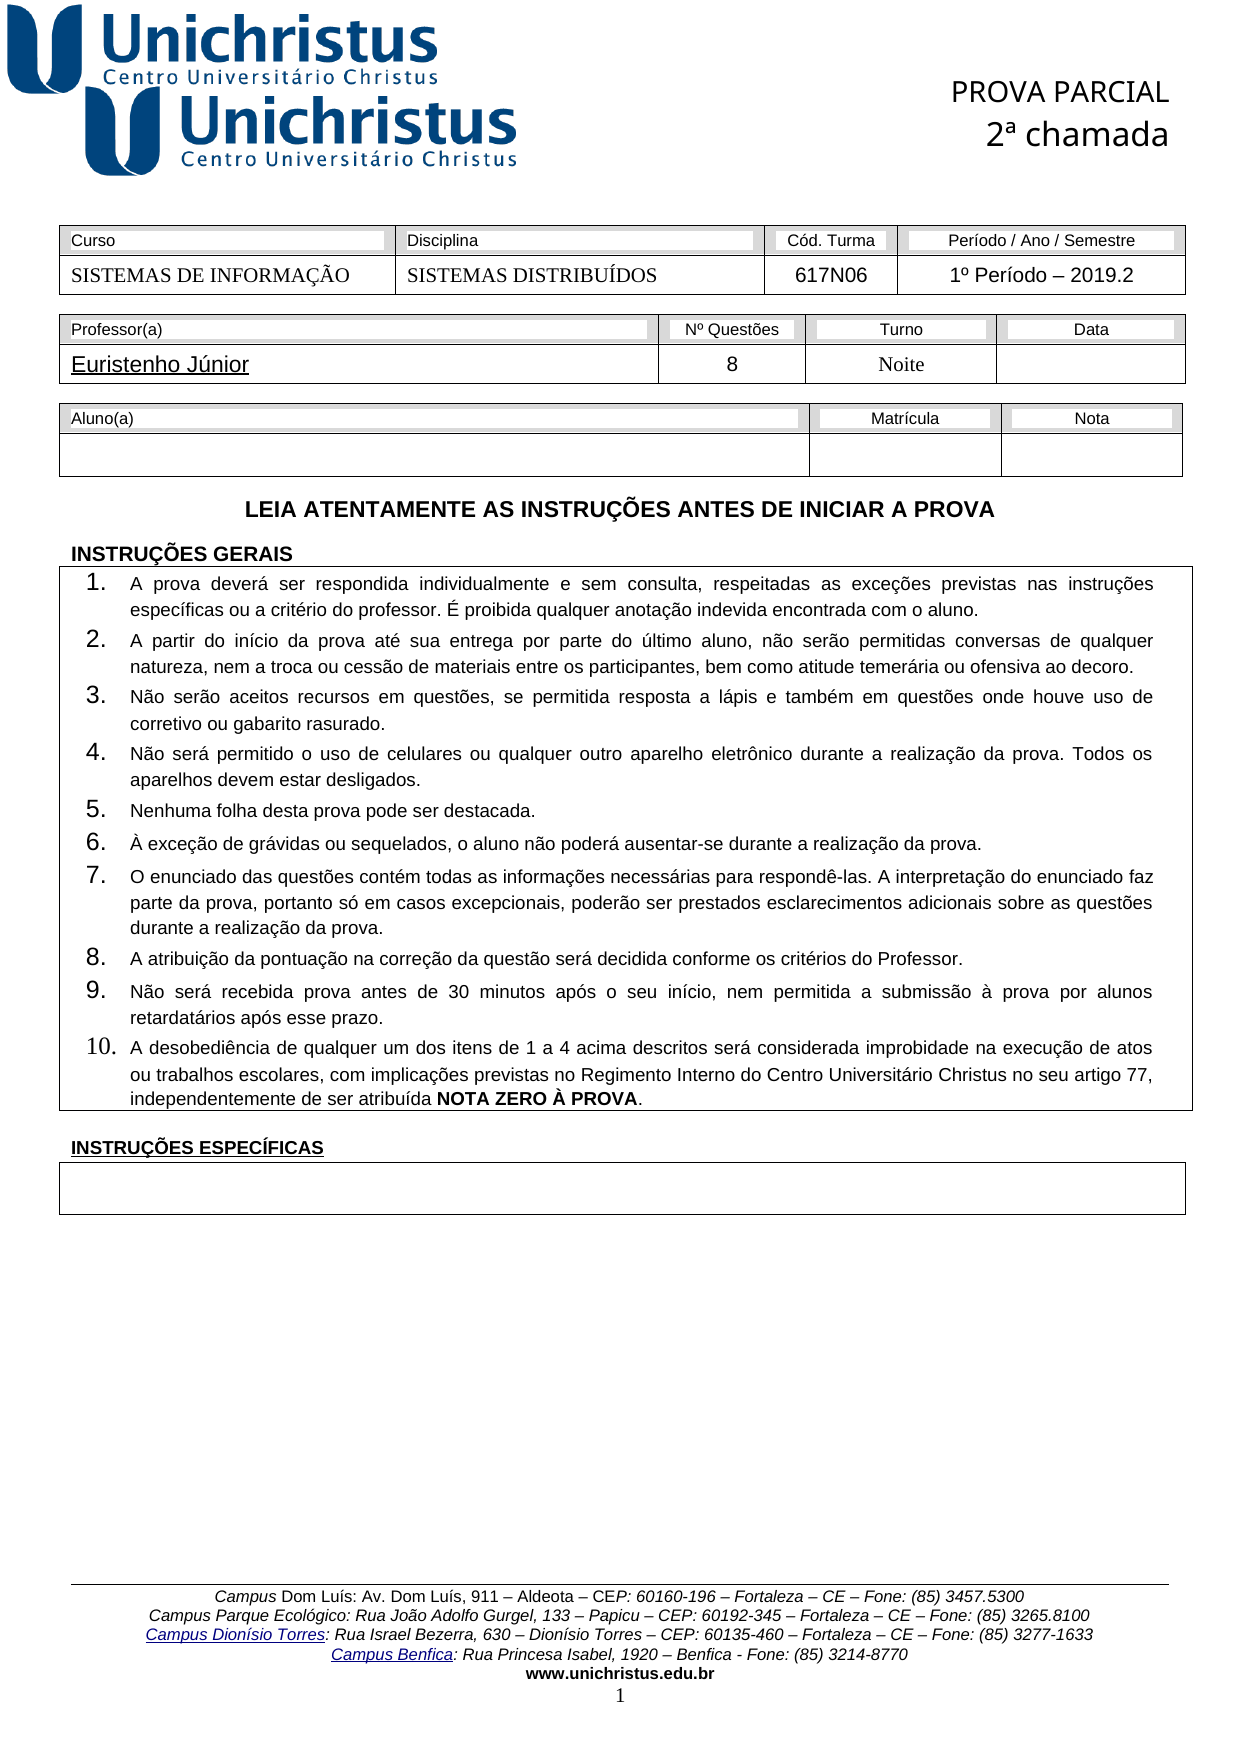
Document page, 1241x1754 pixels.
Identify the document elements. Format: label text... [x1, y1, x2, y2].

table_cell Euristenho Júnior [60, 345, 658, 383]
table_header Nº Questões [659, 315, 805, 343]
table_header [60, 1163, 1185, 1214]
table_header Curso [60, 226, 395, 254]
table_header Período / Ano / Semestre [898, 226, 1185, 254]
table_cell 617N06 [765, 256, 897, 294]
picture [0, 0, 1109, 179]
table_cell [1002, 434, 1182, 476]
table_cell Noite [806, 345, 996, 383]
table_header Professor(a) [60, 315, 658, 343]
table_cell [60, 434, 809, 476]
table_cell 8 [659, 345, 805, 383]
table_header Data [997, 315, 1185, 343]
text INSTRUÇÕES GERAIS [71, 542, 1169, 566]
table_header Cód. Turma [765, 226, 897, 254]
table_header Nota [1002, 404, 1182, 432]
table_cell SISTEMAS DISTRIBUÍDOS [396, 256, 764, 294]
table_cell [810, 434, 1001, 476]
text LEIA ATENTAMENTE AS INSTRUÇÕES ANTES DE INICIAR A PROVA [71, 496, 1169, 523]
table_cell SISTEMAS DE INFORMAÇÃO [60, 256, 395, 294]
table_cell [997, 345, 1185, 383]
table_cell 1º Período – 2019.2 [898, 256, 1185, 294]
table_header Turno [806, 315, 996, 343]
table_header Aluno(a) [60, 404, 809, 432]
text INSTRUÇÕES ESPECÍFICAS [71, 1137, 1169, 1159]
table_header Disciplina [396, 226, 764, 254]
table_header Matrícula [810, 404, 1001, 432]
